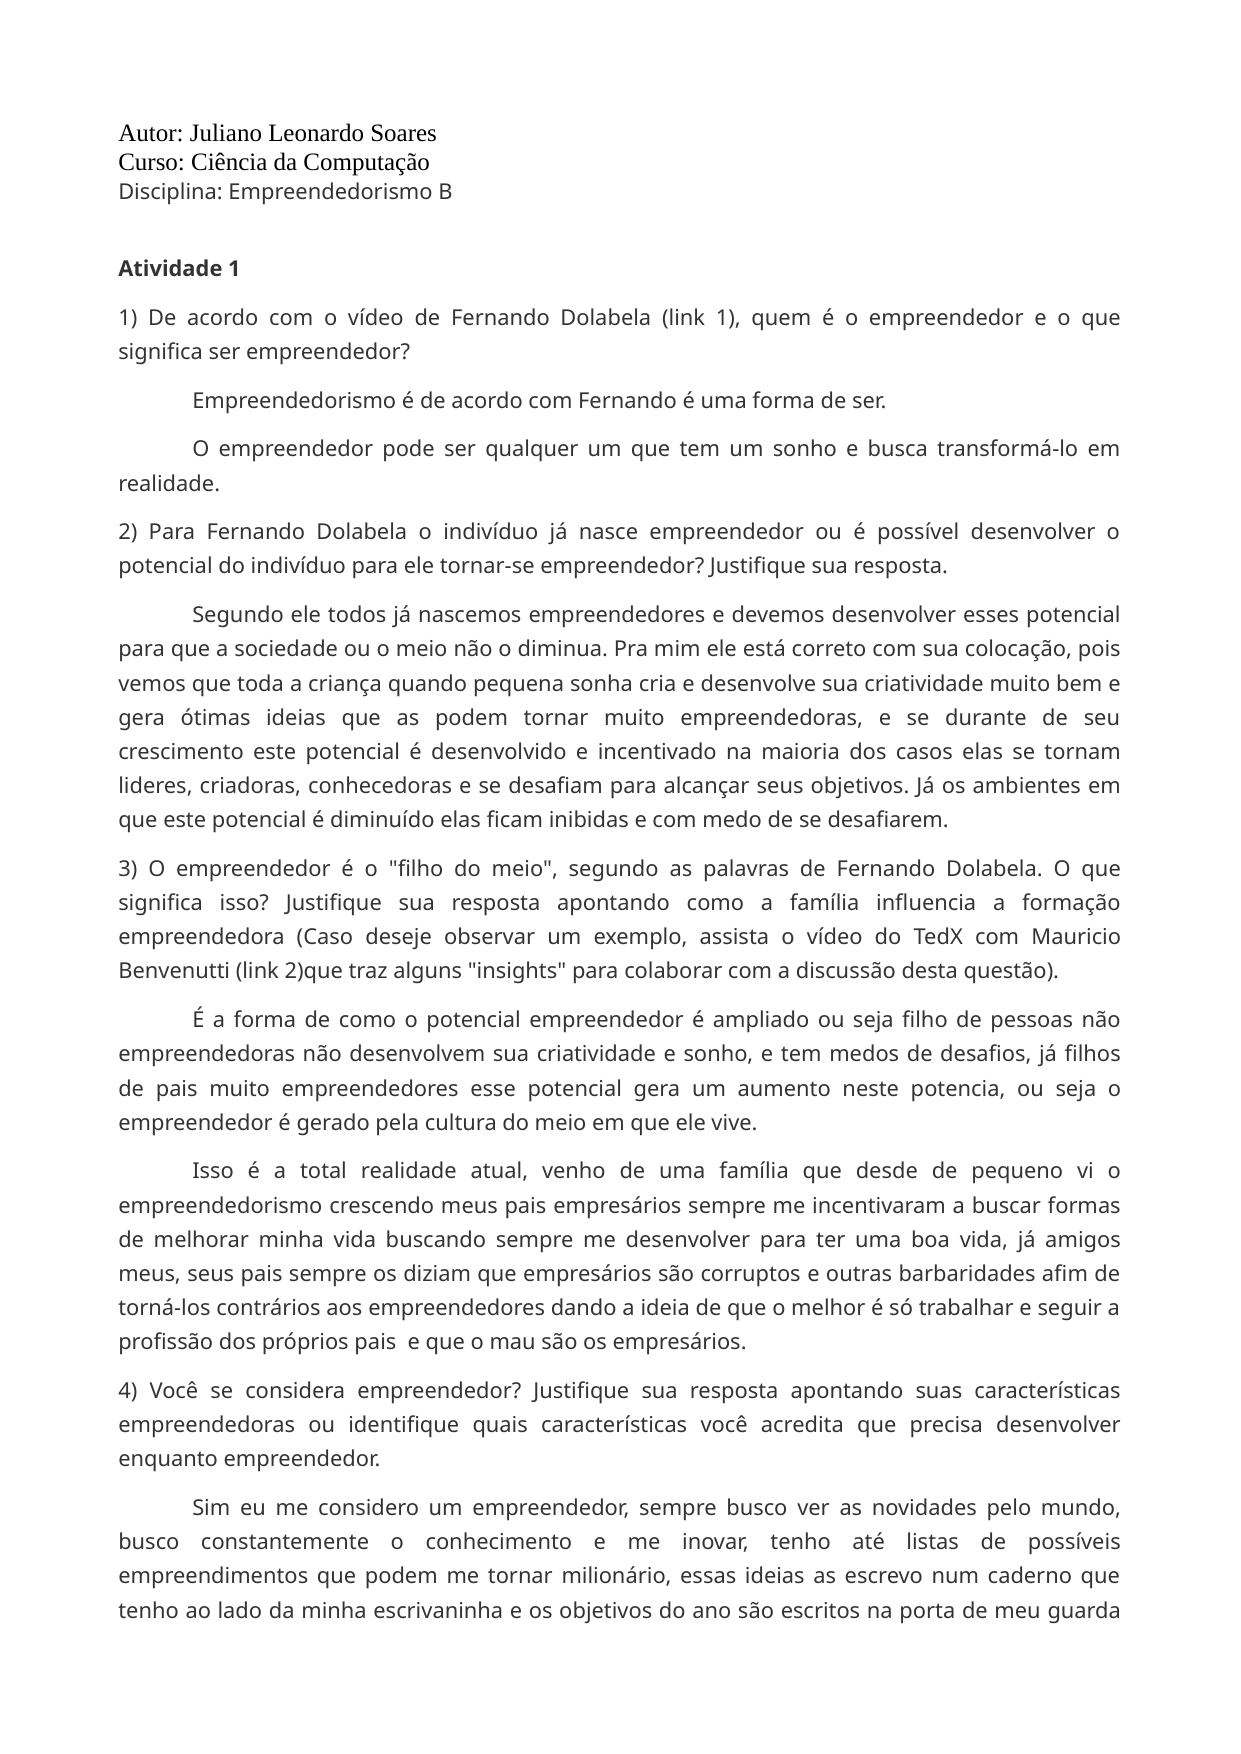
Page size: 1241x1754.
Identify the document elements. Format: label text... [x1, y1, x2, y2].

text Curso: Ciência da Computação [118, 147, 1122, 176]
text Empreendedorismo é de acordo com Fernando é uma forma de ser. [118, 385, 1122, 414]
text 4) Você se considera empreendedor? Justifique sua resposta apontando suas características empreendedoras ou identifique quais características você acredita que precisa desenvolver enquanto empreendedor. [118, 1375, 1122, 1473]
text Segundo ele todos já nascemos empreendedores e devemos desenvolver esses potencial para que a sociedade ou o meio não o diminua. Pra mim ele está correto com sua colocação, pois vemos que toda a criança quando pequena sonha cria e desenvolve sua criatividade muito bem e gera ótimas ideias que as podem tornar muito empreendedoras, e se durante de seu crescimento este potencial é desenvolvido e incentivado na maioria dos casos elas se tornam lideres, criadoras, conhecedoras e se desafiam para alcançar seus objetivos. Já os ambientes em que este potencial é diminuído elas ficam inibidas e com medo de se desafiarem. [118, 599, 1122, 834]
text Disciplina: Empreendedorismo B [118, 176, 1122, 205]
text 3) O empreendedor é o "filho do meio", segundo as palavras de Fernando Dolabela. O que significa isso? Justifique sua resposta apontando como a família influencia a formação empreendedora (Caso deseje observar um exemplo, assista o vídeo do TedX com Mauricio Benvenutti (link 2)que traz alguns "insights" para colaborar com a discussão desta questão). [118, 853, 1122, 985]
text 2) Para Fernando Dolabela o indivíduo já nasce empreendedor ou é possível desenvolver o potencial do indivíduo para ele tornar-se empreendedor? Justifique sua resposta. [118, 516, 1122, 580]
text 1) De acordo com o vídeo de Fernando Dolabela (link 1), quem é o empreendedor e o que significa ser empreendedor? [118, 302, 1122, 366]
text Autor: Juliano Leonardo Soares [118, 118, 1122, 147]
text É a forma de como o potencial empreendedor é ampliado ou seja filho de pessoas não empreendedoras não desenvolvem sua criatividade e sonho, e tem medos de desafios, já filhos de pais muito empreendedores esse potencial gera um aumento neste potencia, ou seja o empreendedor é gerado pela cultura do meio em que ele vive. [118, 1004, 1122, 1137]
text Isso é a total realidade atual, venho de uma família que desde de pequeno vi o empreendedorismo crescendo meus pais empresários sempre me incentivaram a buscar formas de melhorar minha vida buscando sempre me desenvolver para ter uma boa vida, já amigos meus, seus pais sempre os diziam que empresários são corruptos e outras barbaridades afim de torná-los contrários aos empreendedores dando a ideia de que o melhor é só trabalhar e seguir a profissão dos próprios pais e que o mau são os empresários. [118, 1156, 1122, 1356]
text Sim eu me considero um empreendedor, sempre busco ver as novidades pelo mundo, busco constantemente o conhecimento e me inovar, tenho até listas de possíveis empreendimentos que podem me tornar milionário, essas ideias as escrevo num caderno que tenho ao lado da minha escrivaninha e os objetivos do ano são escritos na porta de meu guarda [118, 1492, 1122, 1624]
text Atividade 1 [118, 253, 1122, 283]
text O empreendedor pode ser qualquer um que tem um sonho e busca transformá-lo em realidade. [118, 433, 1122, 497]
